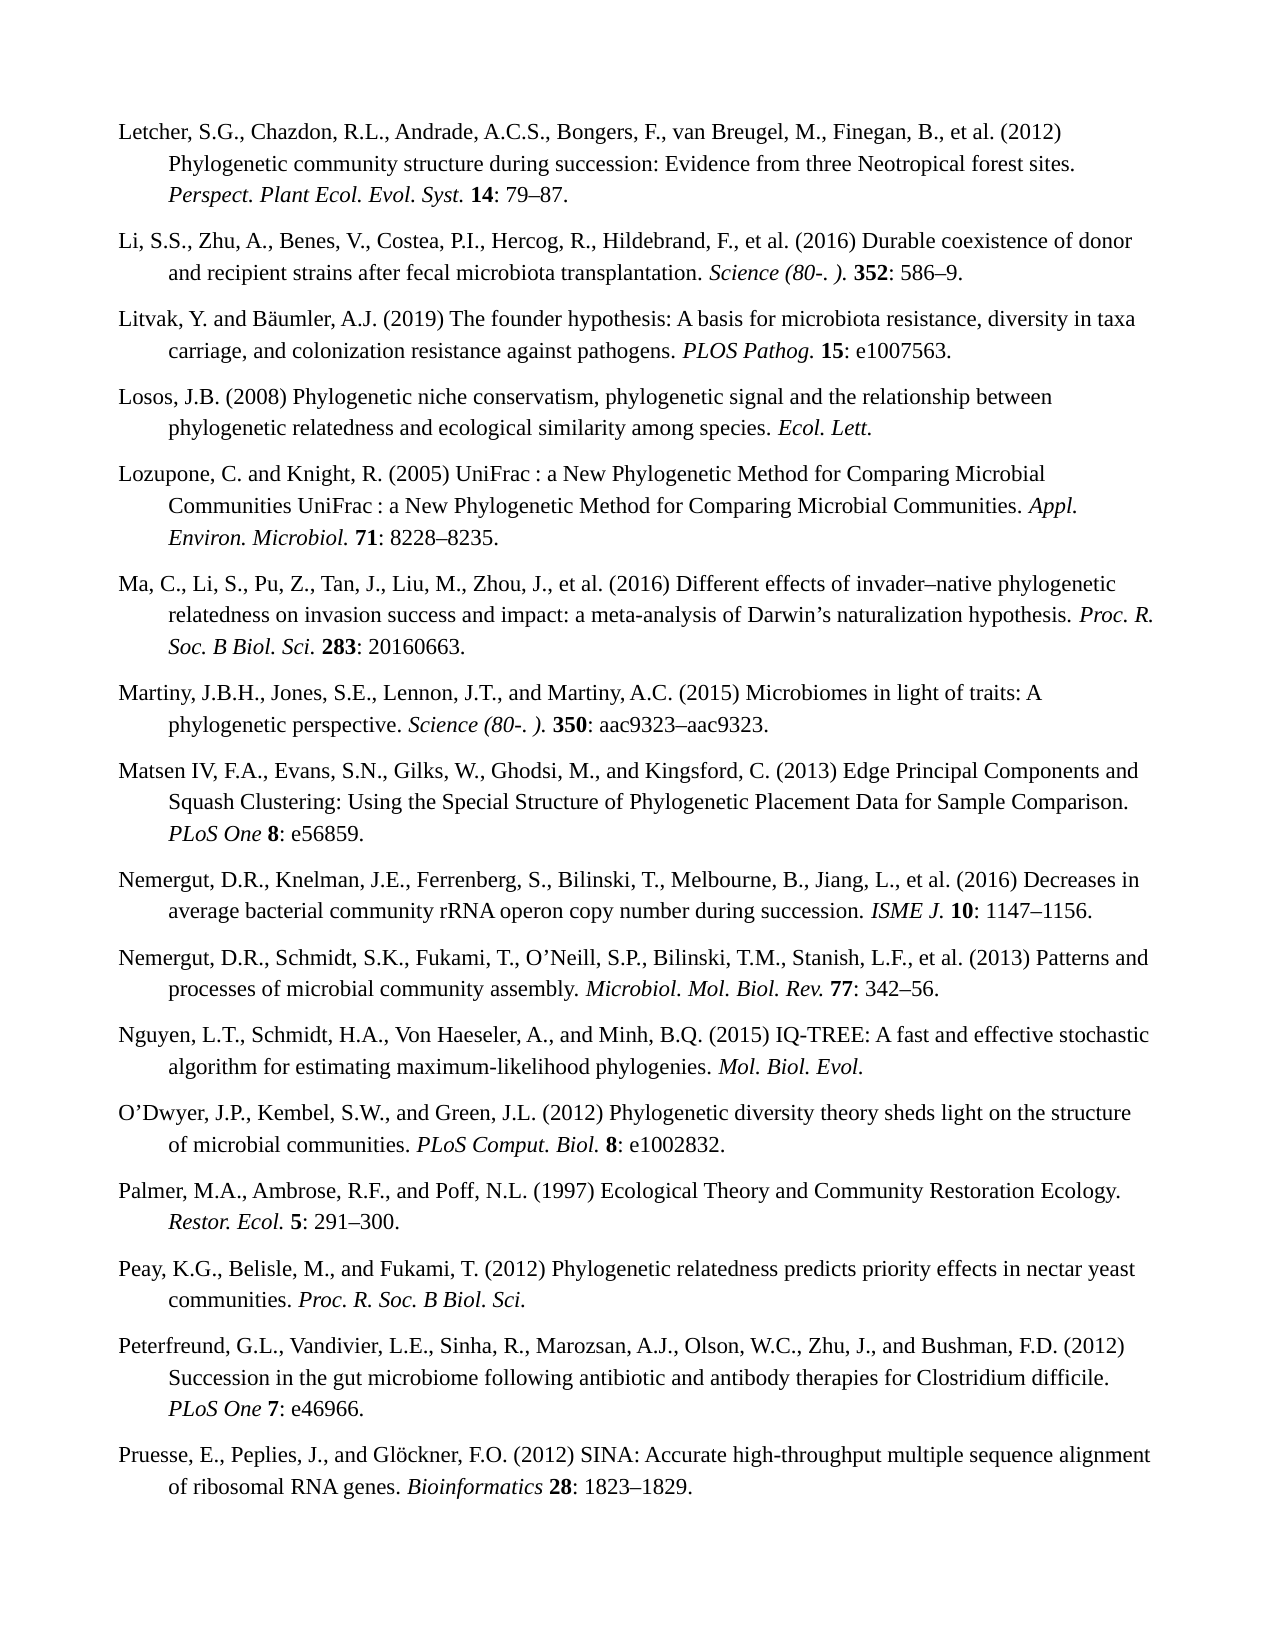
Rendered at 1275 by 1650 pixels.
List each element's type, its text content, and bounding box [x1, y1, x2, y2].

text Letcher, S.G., Chazdon, R.L., Andrade, A.C.S., Bongers, F., van Breugel, M., Finegan, B., et al. (2012) Phylogenetic community structure during succession: Evidence from three Neotropical forest sites. Perspect. Plant Ecol. Evol. Syst. 14: 79–87. [118, 118, 1157, 208]
text Li, S.S., Zhu, A., Benes, V., Costea, P.I., Hercog, R., Hildebrand, F., et al. (2016) Durable coexistence of donor and recipient strains after fecal microbiota transplantation. Science (80-. ). 352: 586–9. [118, 227, 1157, 285]
text Peterfreund, G.L., Vandivier, L.E., Sinha, R., Marozsan, A.J., Olson, W.C., Zhu, J., and Bushman, F.D. (2012) Succession in the gut microbiome following antibiotic and antibody therapies for Clostridium difficile. PLoS One 7: e46966. [118, 1332, 1157, 1422]
text Nemergut, D.R., Knelman, J.E., Ferrenberg, S., Bilinski, T., Melbourne, B., Jiang, L., et al. (2016) Decreases in average bacterial community rRNA operon copy number during succession. ISME J. 10: 1147–1156. [118, 866, 1157, 924]
text Ma, C., Li, S., Pu, Z., Tan, J., Liu, M., Zhou, J., et al. (2016) Different effects of invader–native phylogenetic relatedness on invasion success and impact: a meta-analysis of Darwin’s naturalization hypothesis. Proc. R. Soc. B Biol. Sci. 283: 20160663. [118, 570, 1157, 659]
text Lozupone, C. and Knight, R. (2005) UniFrac : a New Phylogenetic Method for Comparing Microbial Communities UniFrac : a New Phylogenetic Method for Comparing Microbial Communities. Appl. Environ. Microbiol. 71: 8228–8235. [118, 461, 1157, 550]
text Pruesse, E., Peplies, J., and Glöckner, F.O. (2012) SINA: Accurate high-throughput multiple sequence alignment of ribosomal RNA genes. Bioinformatics 28: 1823–1829. [118, 1442, 1157, 1499]
text Nguyen, L.T., Schmidt, H.A., Von Haeseler, A., and Minh, B.Q. (2015) IQ-TREE: A fast and effective stochastic algorithm for estimating maximum-likelihood phylogenies. Mol. Biol. Evol. [118, 1021, 1157, 1079]
text Palmer, M.A., Ambrose, R.F., and Poff, N.L. (1997) Ecological Theory and Community Restoration Ecology. Restor. Ecol. 5: 291–300. [118, 1177, 1157, 1235]
text Peay, K.G., Belisle, M., and Fukami, T. (2012) Phylogenetic relatedness predicts priority effects in nectar yeast communities. Proc. R. Soc. B Biol. Sci. [118, 1254, 1157, 1312]
text O’Dwyer, J.P., Kembel, S.W., and Green, J.L. (2012) Phylogenetic diversity theory sheds light on the structure of microbial communities. PLoS Comput. Biol. 8: e1002832. [118, 1099, 1157, 1157]
text Nemergut, D.R., Schmidt, S.K., Fukami, T., O’Neill, S.P., Bilinski, T.M., Stanish, L.F., et al. (2013) Patterns and processes of microbial community assembly. Microbiol. Mol. Biol. Rev. 77: 342–56. [118, 944, 1157, 1002]
text Losos, J.B. (2008) Phylogenetic niche conservatism, phylogenetic signal and the relationship between phylogenetic relatedness and ecological similarity among species. Ecol. Lett. [118, 383, 1157, 441]
text Matsen IV, F.A., Evans, S.N., Gilks, W., Ghodsi, M., and Kingsford, C. (2013) Edge Principal Components and Squash Clustering: Using the Special Structure of Phylogenetic Placement Data for Sample Comparison. PLoS One 8: e56859. [118, 757, 1157, 846]
text Martiny, J.B.H., Jones, S.E., Lennon, J.T., and Martiny, A.C. (2015) Microbiomes in light of traits: A phylogenetic perspective. Science (80-. ). 350: aac9323–aac9323. [118, 679, 1157, 737]
text Litvak, Y. and Bäumler, A.J. (2019) The founder hypothesis: A basis for microbiota resistance, diversity in taxa carriage, and colonization resistance against pathogens. PLOS Pathog. 15: e1007563. [118, 305, 1157, 363]
